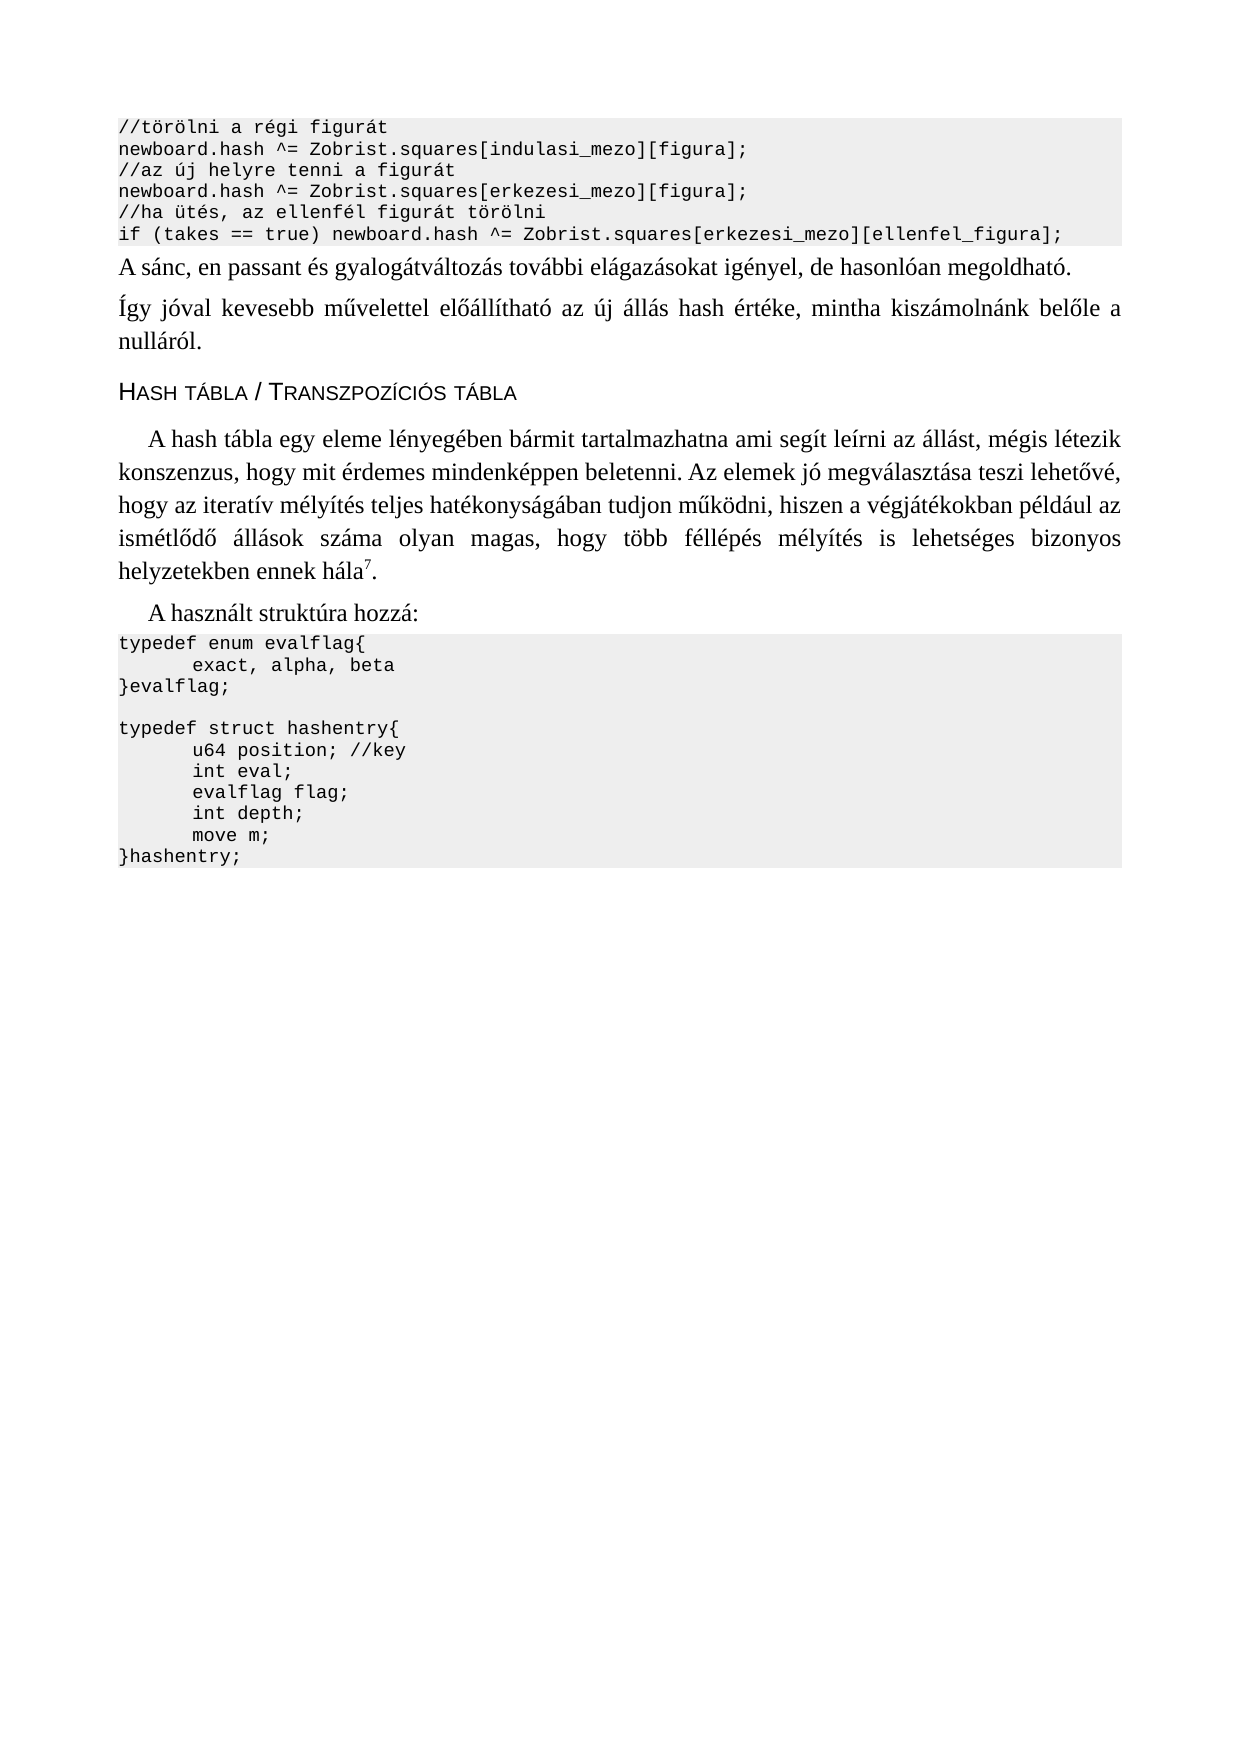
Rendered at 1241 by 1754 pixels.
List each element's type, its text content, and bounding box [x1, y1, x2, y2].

text move m; [118, 825, 1122, 847]
text //ha ütés, az ellenfél figurát törölni [118, 203, 1122, 224]
text newboard.hash ^= Zobrist.squares[indulasi_mezo][figura]; [118, 139, 1122, 161]
text //az új helyre tenni a figurát [118, 161, 1122, 182]
text if (takes == true) newboard.hash ^= Zobrist.squares[erkezesi_mezo][ellenfel_figura]; [118, 224, 1122, 246]
text evalflag flag; [118, 783, 1122, 804]
text u64 position; //key [118, 740, 1122, 762]
text typedef struct hashentry{ [118, 719, 1122, 740]
text newboard.hash ^= Zobrist.squares[erkezesi_mezo][figura]; [118, 182, 1122, 203]
text A sánc, en passant és gyalogátváltozás további elágazásokat igényel, de hasonlóan megoldható. [118, 252, 1122, 280]
text exact, alpha, beta [118, 655, 1122, 677]
text }evalflag; [118, 677, 1122, 698]
text A használt struktúra hozzá: [118, 598, 1122, 627]
text A hash tábla egy eleme lényegében bármit tartalmazhatna ami segít leírni az állást, mégis létezik konszenzus, hogy mit érdemes mindenképpen beletenni. Az elemek jó megválasztása teszi lehetővé, hogy az iteratív mélyítés teljes hatékonyságában tudjon működni, hiszen a végjátékokban például az ismétlődő állások száma olyan magas, hogy több féllépés mélyítés is lehetséges bizonyos helyzetekben ennek hála. [118, 424, 1122, 585]
text }hashentry; [118, 847, 1122, 868]
text Így jóval kevesebb művelettel előállítható az új állás hash értéke, mintha kiszámolnánk belőle a nulláról. [118, 293, 1122, 355]
text int eval; [118, 762, 1122, 783]
text //törölni a régi figurát [118, 118, 1122, 139]
subtitle Hash tábla / Transzpozíciós tábla [118, 377, 1122, 406]
text typedef enum evalflag{ [118, 634, 1122, 655]
text int depth; [118, 804, 1122, 825]
